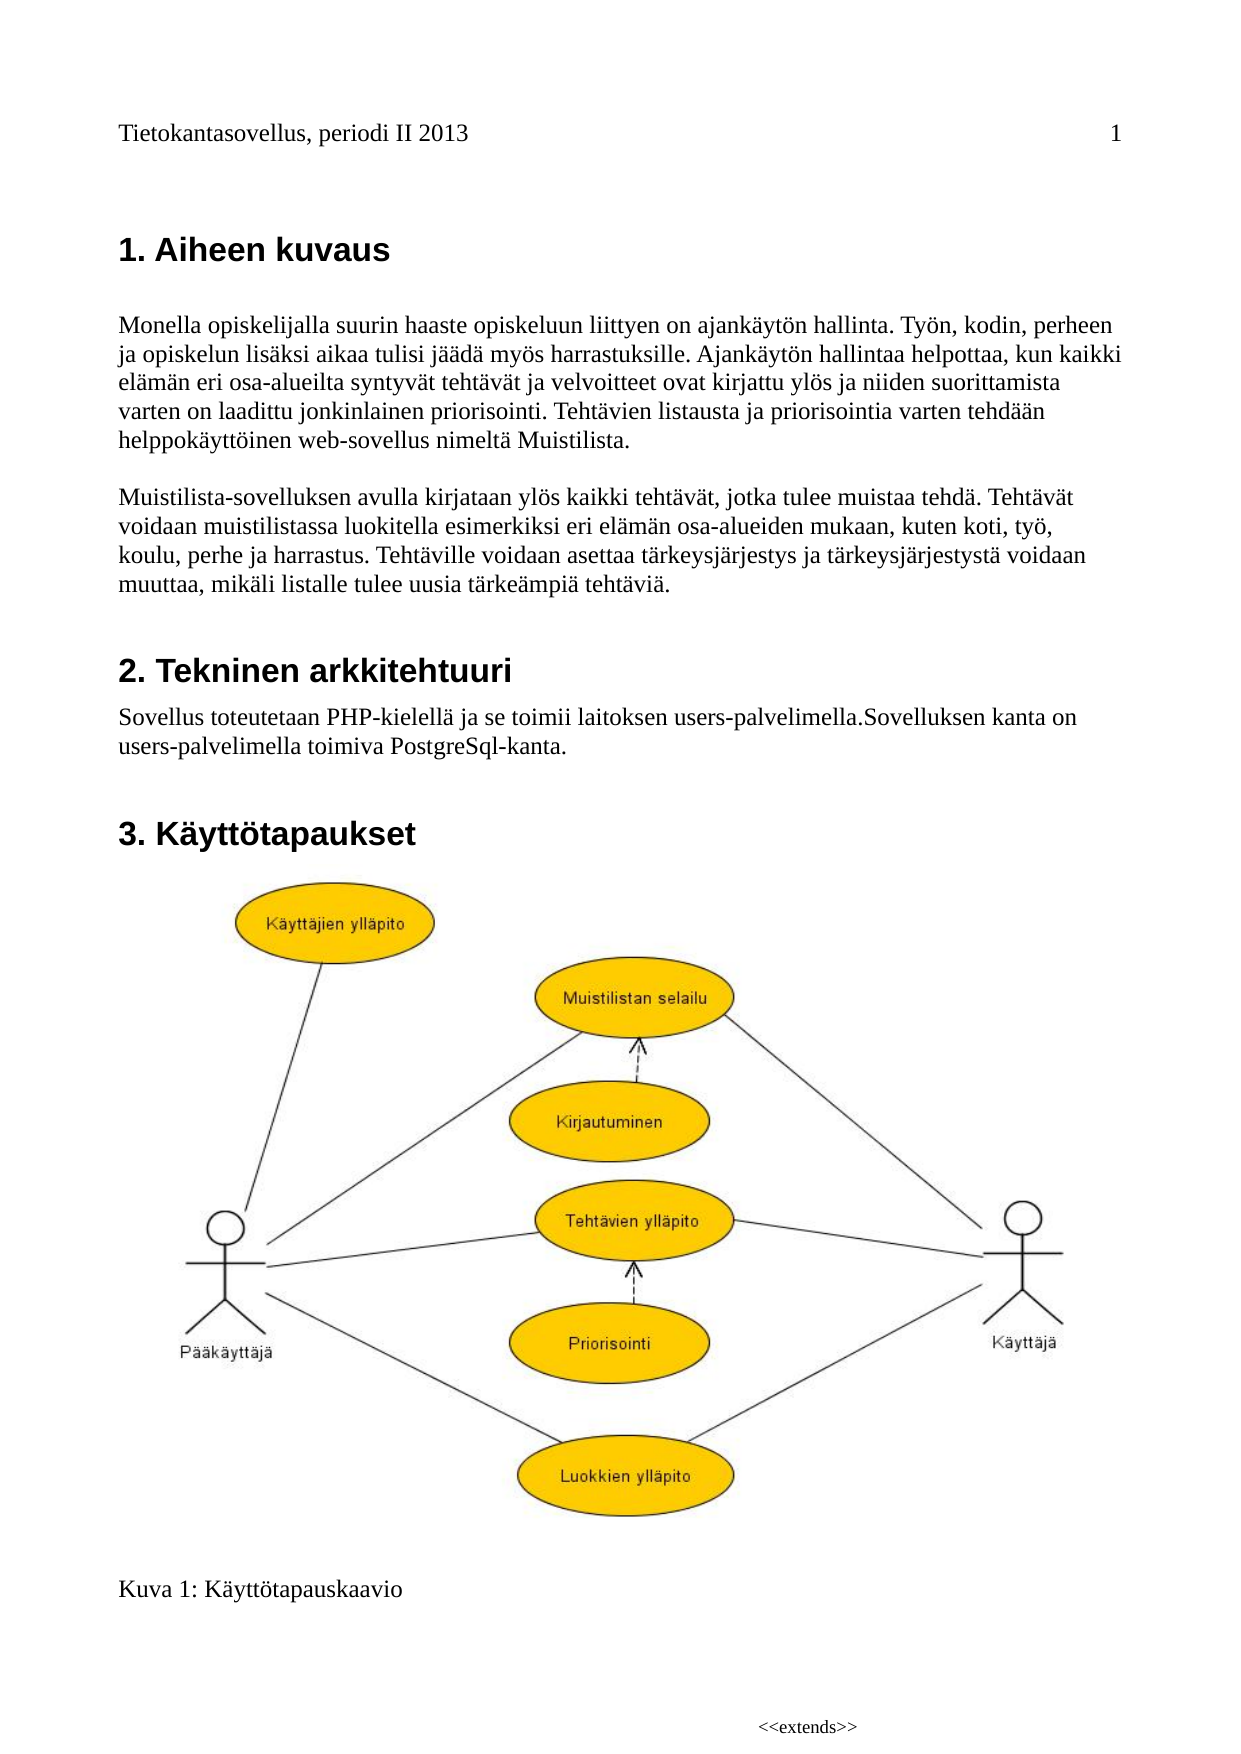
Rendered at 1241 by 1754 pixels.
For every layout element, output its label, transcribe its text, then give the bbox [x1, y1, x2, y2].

text Kuva 1: Käyttötapauskaavio [118, 1574, 1122, 1603]
text Muistilista-sovelluksen avulla kirjataan ylös kaikki tehtävät, jotka tulee muistaa tehdä. Tehtävät voidaan muistilistassa luokitella esimerkiksi eri elämän osa-alueiden mukaan, kuten koti, työ, koulu, perhe ja harrastus. Tehtäville voidaan asettaa tärkeysjärjestys ja tärkeysjärjestystä voidaan muuttaa, mikäli listalle tulee uusia tärkeämpiä tehtäviä. [118, 482, 1122, 597]
subtitle 1. Aiheen kuvaus [118, 230, 1122, 269]
text Monella opiskelijalla suurin haaste opiskeluun liittyen on ajankäytön hallinta. Työn, kodin, perheen ja opiskelun lisäksi aikaa tulisi jäädä myös harrastuksille. Ajankäytön hallintaa helpottaa, kun kaikki elämän eri osa-alueilta syntyvät tehtävät ja velvoitteet ovat kirjattu ylös ja niiden suorittamista varten on laadittu jonkinlainen priorisointi. Tehtävien listausta ja priorisointia varten tehdään helppokäyttöinen web-sovellus nimeltä Muistilista. [118, 310, 1122, 454]
subtitle 3. Käyttötapaukset [118, 814, 1122, 852]
subtitle 2. Tekninen arkkitehtuuri [118, 651, 1122, 690]
text [758, 1738, 876, 1754]
text Sovellus toteutetaan PHP-kielellä ja se toimii laitoksen users-palvelimella.Sovelluksen kanta on users-palvelimella toimiva PostgreSql-kanta. [118, 702, 1122, 760]
text <<extends>> [758, 1716, 876, 1738]
picture [157, 864, 1083, 1534]
